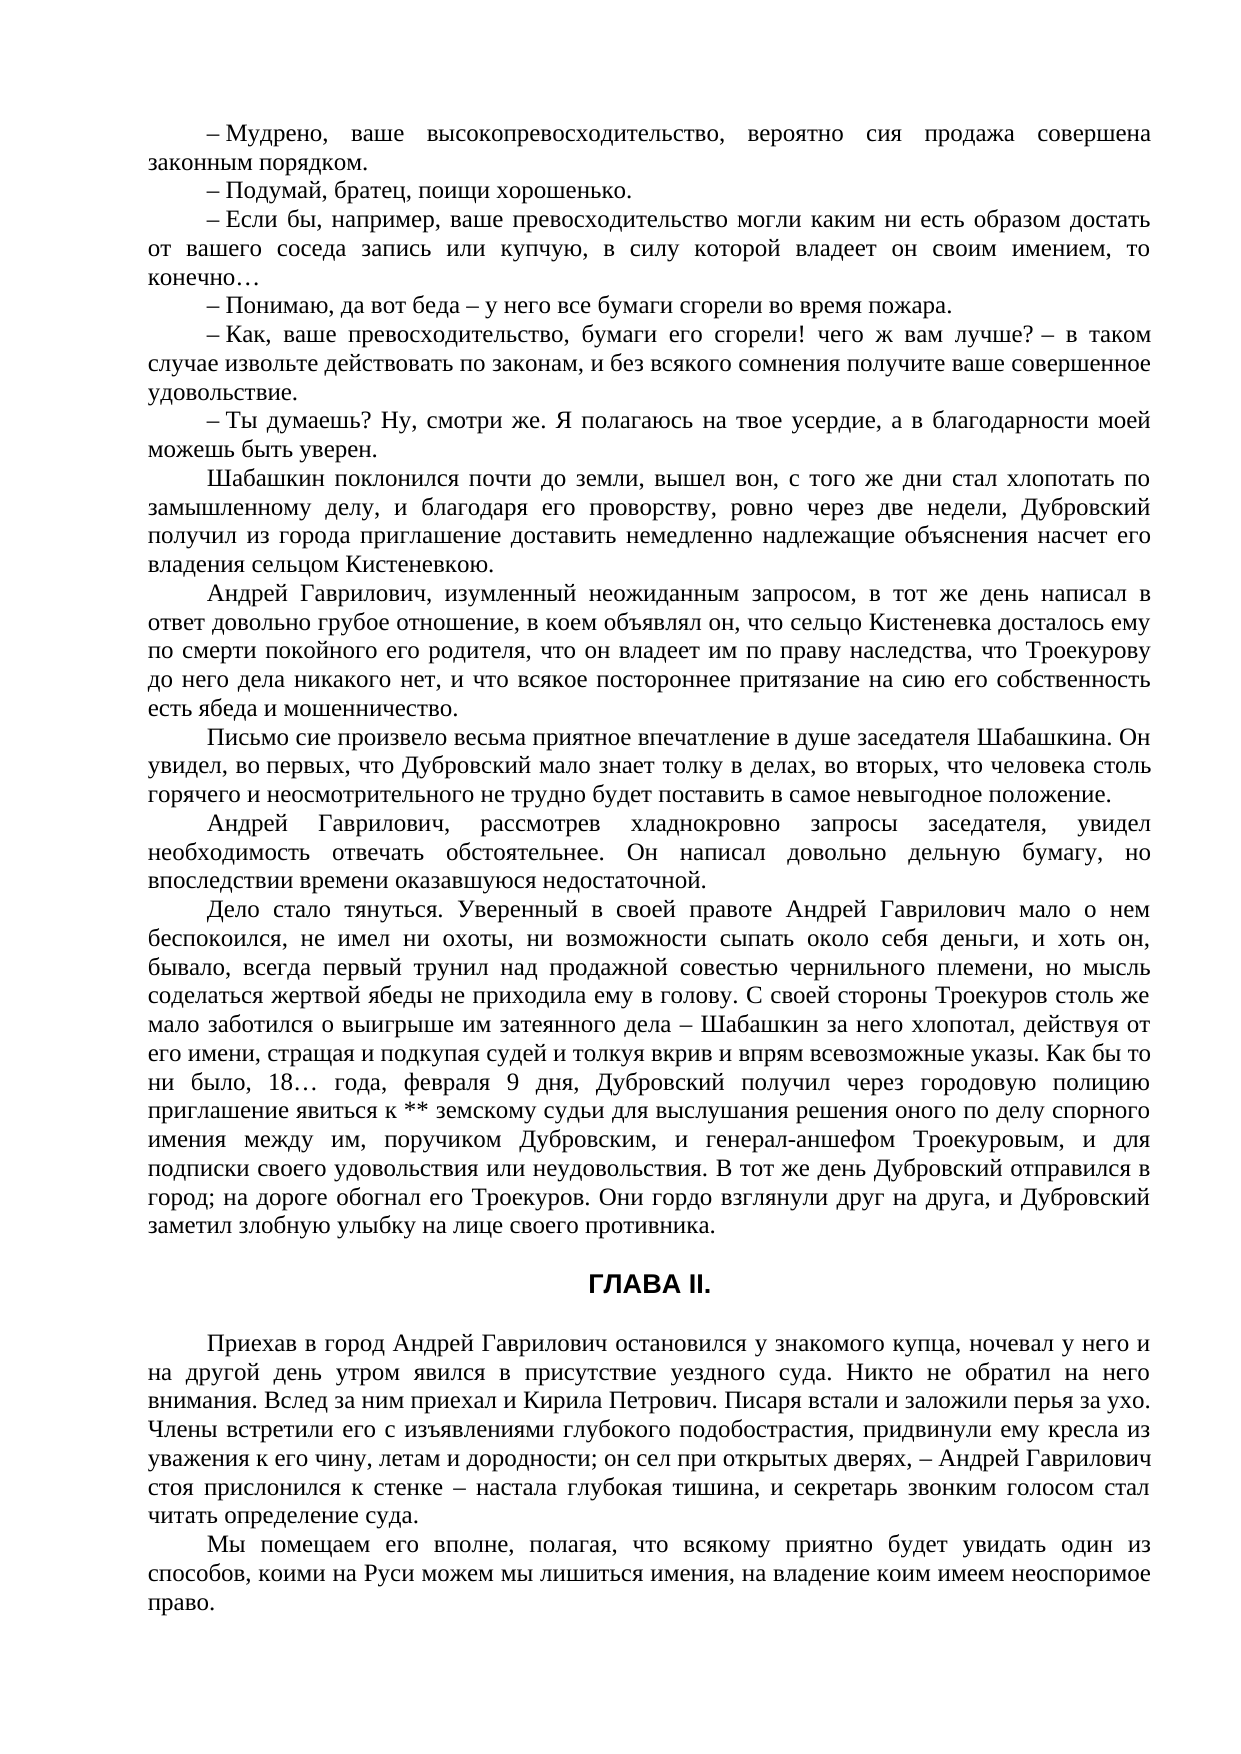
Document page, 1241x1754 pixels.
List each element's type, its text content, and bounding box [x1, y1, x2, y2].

subtitle ГЛАВА II. [148, 1268, 1152, 1299]
text Андрей Гаврилович, рассмотрев хладнокровно запросы заседателя, увидел необходимость отвечать обстоятельнее. Он написал довольно дельную бумагу, но впоследствии времени оказавшуюся недостаточной. [148, 808, 1152, 894]
text – Мудрено, ваше высокопревосходительство, вероятно сия продажа совершена законным порядком. [148, 118, 1152, 176]
text – Как, ваше превосходительство, бумаги его сгорели! чего ж вам лучше? – в таком случае извольте действовать по законам, и без всякого сомнения получите ваше совершенное удовольствие. [148, 319, 1152, 406]
text – Подумай, братец, поищи хорошенько. [148, 176, 1152, 204]
text Приехав в город Андрей Гаврилович остановился у знакомого купца, ночевал у него и на другой день утром явился в присутствие уездного суда. Никто не обратил на него внимания. Вслед за ним приехал и Кирила Петрович. Писаря встали и заложили перья за ухо. Члены встретили его с изъявлениями глубокого подобострастия, придвинули ему кресла из уважения к его чину, летам и дородности; он сел при открытых дверях, – Андрей Гаврилович стоя прислонился к стенке – настала глубокая тишина, и секретарь звонким голосом стал читать определение суда. [148, 1328, 1152, 1529]
text – Ты думаешь? Ну, смотри же. Я полагаюсь на твое усердие, а в благодарности моей можешь быть уверен. [148, 406, 1152, 463]
text – Понимаю, да вот беда – у него все бумаги сгорели во время пожара. [148, 291, 1152, 319]
text Андрей Гаврилович, изумленный неожиданным запросом, в тот же день написал в ответ довольно грубое отношение, в коем объявлял он, что сельцо Кистеневка досталось ему по смерти покойного его родителя, что он владеет им по праву наследства, что Троекурову до него дела никакого нет, и что всякое постороннее притязание на сию его собственность есть ябеда и мошенничество. [148, 578, 1152, 722]
text Дело стало тянуться. Уверенный в своей правоте Андрей Гаврилович мало о нем беспокоился, не имел ни охоты, ни возможности сыпать около себя деньги, и хоть он, бывало, всегда первый трунил над продажной совестью чернильного племени, но мысль соделаться жертвой ябеды не приходила ему в голову. С своей стороны Троекуров столь же мало заботился о выигрыше им затеянного дела – Шабашкин за него хлопотал, действуя от его имени, стращая и подкупая судей и толкуя вкрив и впрям всевозможные указы. Как бы то ни было, 18… года, февраля 9 дня, Дубровский получил через городовую полицию приглашение явиться к ** земскому судьи для выслушания решения оного по делу спорного имения между им, поручиком Дубровским, и генерал-аншефом Троекуровым, и для подписки своего удовольствия или неудовольствия. В тот же день Дубровский отправился в город; на дороге обогнал его Троекуров. Они гордо взглянули друг на друга, и Дубровский заметил злобную улыбку на лице своего противника. [148, 894, 1152, 1239]
text Письмо сие произвело весьма приятное впечатление в душе заседателя Шабашкина. Он увидел, во первых, что Дубровский мало знает толку в делах, во вторых, что человека столь горячего и неосмотрительного не трудно будет поставить в самое невыгодное положение. [148, 722, 1152, 808]
text Мы помещаем его вполне, полагая, что всякому приятно будет увидать один из способов, коими на Руси можем мы лишиться имения, на владение коим имеем неоспоримое право. [148, 1529, 1152, 1616]
text – Если бы, например, ваше превосходительство могли каким ни есть образом достать от вашего соседа запись или купчую, в силу которой владеет он своим имением, то конечно… [148, 204, 1152, 291]
text Шабашкин поклонился почти до земли, вышел вон, с того же дни стал хлопотать по замышленному делу, и благодаря его проворству, ровно через две недели, Дубровский получил из города приглашение доставить немедленно надлежащие объяснения насчет его владения сельцом Кистеневкою. [148, 463, 1152, 578]
